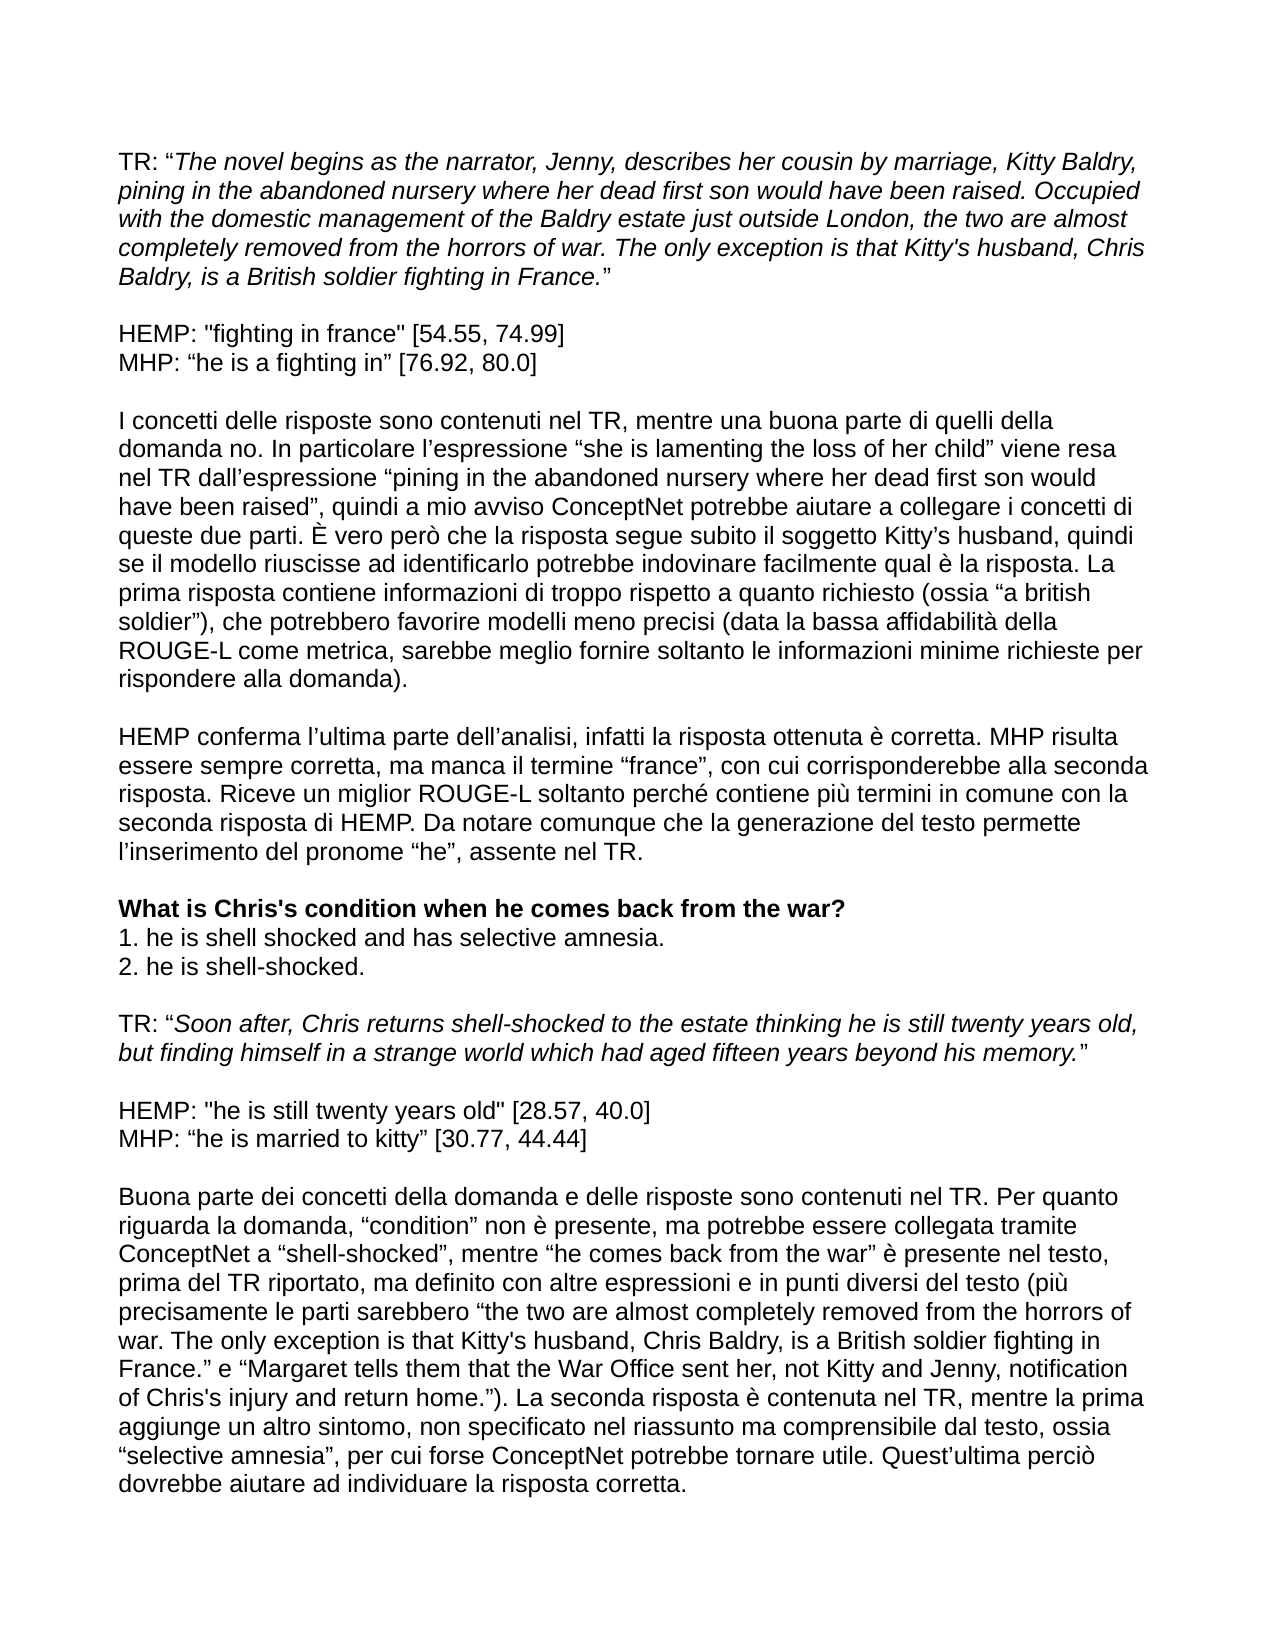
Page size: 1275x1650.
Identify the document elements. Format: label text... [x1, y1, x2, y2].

text I concetti delle risposte sono contenuti nel TR, mentre una buona parte di quelli della domanda no. In particolare l’espressione “she is lamenting the loss of her child” viene resa nel TR dall’espressione “pining in the abandoned nursery where her dead first son would have been raised”, quindi a mio avviso ConceptNet potrebbe aiutare a collegare i concetti di queste due parti. È vero però che la risposta segue subito il soggetto Kitty’s husband, quindi se il modello riuscisse ad identificarlo potrebbe indovinare facilmente qual è la risposta. La prima risposta contiene informazioni di troppo rispetto a quanto richiesto (ossia “a british soldier”), che potrebbero favorire modelli meno precisi (data la bassa affidabilità della ROUGE-L come metrica, sarebbe meglio fornire soltanto le informazioni minime richieste per rispondere alla domanda). [118, 406, 1157, 693]
text HEMP conferma l’ultima parte dell’analisi, infatti la risposta ottenuta è corretta. MHP risulta essere sempre corretta, ma manca il termine “france”, con cui corrisponderebbe alla seconda risposta. Riceve un miglior ROUGE-L soltanto perché contiene più termini in comune con la seconda risposta di HEMP. Da notare comunque che la generazione del testo permette l’inserimento del pronome “he”, assente nel TR. [118, 722, 1157, 866]
text TR: “The novel begins as the narrator, Jenny, describes her cousin by marriage, Kitty Baldry, pining in the abandoned nursery where her dead first son would have been raised. Occupied with the domestic management of the Baldry estate just outside London, the two are almost completely removed from the horrors of war. The only exception is that Kitty's husband, Chris Baldry, is a British soldier fighting in France.” HEMP: "fighting in france" [54.55, 74.99] MHP: “he is a fighting in” [76.92, 80.0] [118, 118, 1157, 377]
text Buona parte dei concetti della domanda e delle risposte sono contenuti nel TR. Per quanto riguarda la domanda, “condition” non è presente, ma potrebbe essere collegata tramite ConceptNet a “shell-shocked”, mentre “he comes back from the war” è presente nel testo, prima del TR riportato, ma definito con altre espressioni e in punti diversi del testo (più precisamente le parti sarebbero “the two are almost completely removed from the horrors of war. The only exception is that Kitty's husband, Chris Baldry, is a British soldier fighting in France.” e “Margaret tells them that the War Office sent her, not Kitty and Jenny, notification of Chris's injury and return home.”). La seconda risposta è contenuta nel TR, mentre la prima aggiunge un altro sintomo, non specificato nel riassunto ma comprensibile dal testo, ossia “selective amnesia”, per cui forse ConceptNet potrebbe tornare utile. Quest’ultima perciò dovrebbe aiutare ad individuare la risposta corretta. [118, 1182, 1157, 1498]
text 1. he is shell shocked and has selective amnesia. 2. he is shell-shocked. TR: “Soon after, Chris returns shell-shocked to the estate thinking he is still twenty years old, but finding himself in a strange world which had aged fifteen years beyond his memory.” HEMP: "he is still twenty years old" [28.57, 40.0] MHP: “he is married to kitty” [30.77, 44.44] [118, 923, 1157, 1153]
text What is Chris's condition when he comes back from the war? [118, 894, 1157, 923]
